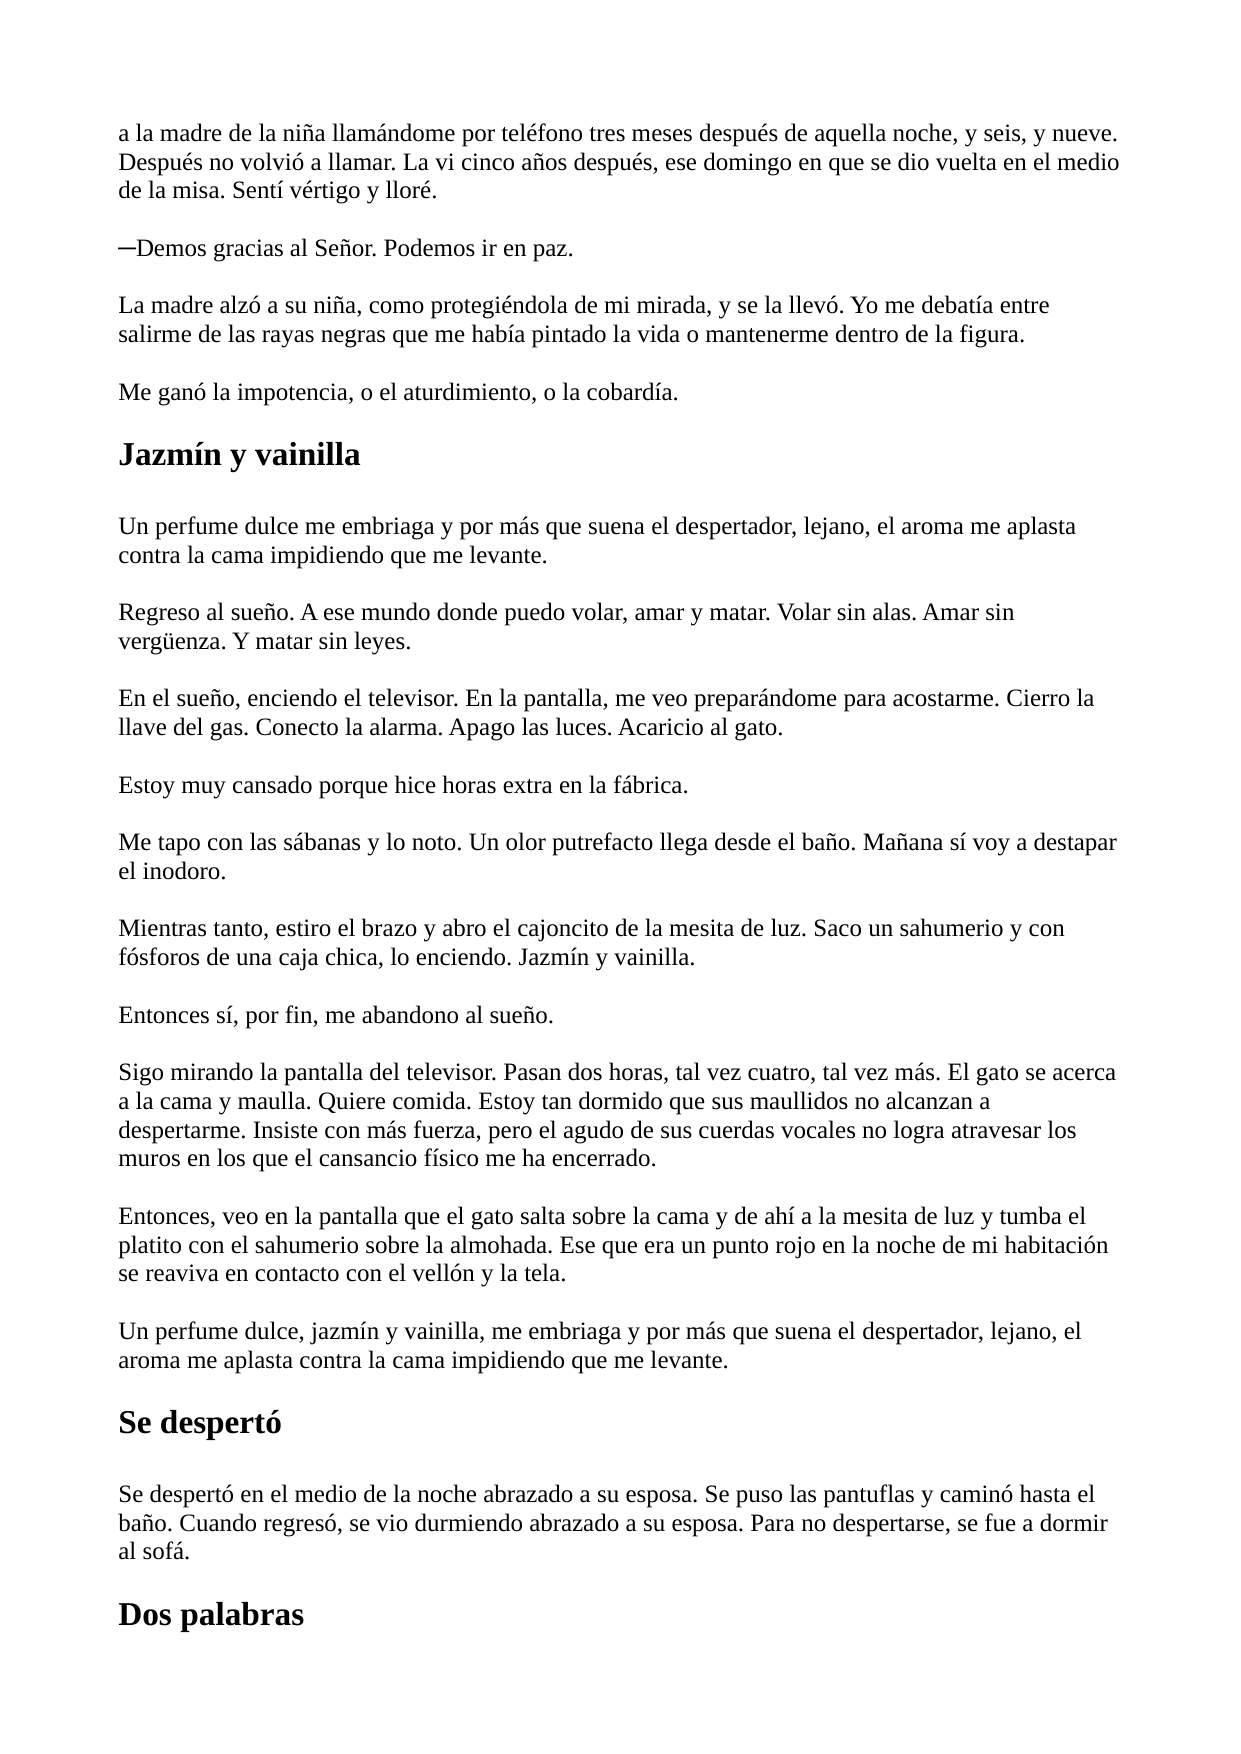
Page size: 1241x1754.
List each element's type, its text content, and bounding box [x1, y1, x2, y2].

text Me ganó la impotencia, o el aturdimiento, o la cobardía. [118, 377, 1122, 406]
text Estoy muy cansado porque hice horas extra en la fábrica. [118, 770, 1122, 798]
text Regreso al sueño. A ese mundo donde puedo volar, amar y matar. Volar sin alas. Amar sin vergüenza. Y matar sin leyes. [118, 597, 1122, 655]
text Un perfume dulce, jazmín y vainilla, me embriaga y por más que suena el despertador, lejano, el aroma me aplasta contra la cama impidiendo que me levante. [118, 1316, 1122, 1373]
text Entonces, veo en la pantalla que el gato salta sobre la cama y de ahí a la mesita de luz y tumba el platito con el sahumerio sobre la almohada. Ese que era un punto rojo en la noche de mi habitación se reaviva en contacto con el vellón y la tela. [118, 1201, 1122, 1287]
text ─Demos gracias al Señor. Podemos ir en paz. [118, 233, 1122, 262]
text Mientras tanto, estiro el brazo y abro el cajoncito de la mesita de luz. Saco un sahumerio y con fósforos de una caja chica, lo enciendo. Jazmín y vainilla. [118, 913, 1122, 971]
text Dos palabras [118, 1594, 1122, 1632]
text a la madre de la niña llamándome por teléfono tres meses después de aquella noche, y seis, y nueve. Después no volvió a llamar. La vi cinco años después, ese domingo en que se dio vuelta en el medio de la misa. Sentí vértigo y lloré. [118, 118, 1122, 204]
text Se despertó [118, 1402, 1122, 1441]
text Jazmín y vainilla [118, 434, 1122, 473]
text Un perfume dulce me embriaga y por más que suena el despertador, lejano, el aroma me aplasta contra la cama impidiendo que me levante. [118, 511, 1122, 568]
text Entonces sí, por fin, me abandono al sueño. [118, 1000, 1122, 1028]
text Sigo mirando la pantalla del televisor. Pasan dos horas, tal vez cuatro, tal vez más. El gato se acerca a la cama y maulla. Quiere comida. Estoy tan dormido que sus maullidos no alcanzan a despertarme. Insiste con más fuerza, pero el agudo de sus cuerdas vocales no logra atravesar los muros en los que el cansancio físico me ha encerrado. [118, 1057, 1122, 1172]
text La madre alzó a su niña, como protegiéndola de mi mirada, y se la llevó. Yo me debatía entre salirme de las rayas negras que me había pintado la vida o mantenerme dentro de la figura. [118, 291, 1122, 348]
text Se despertó en el medio de la noche abrazado a su esposa. Se puso las pantuflas y caminó hasta el baño. Cuando regresó, se vio durmiendo abrazado a su esposa. Para no despertarse, se fue a dormir al sofá. [118, 1479, 1122, 1565]
text En el sueño, enciendo el televisor. En la pantalla, me veo preparándome para acostarme. Cierro la llave del gas. Conecto la alarma. Apago las luces. Acaricio al gato. [118, 683, 1122, 741]
text Me tapo con las sábanas y lo noto. Un olor putrefacto llega desde el baño. Mañana sí voy a destapar el inodoro. [118, 827, 1122, 885]
